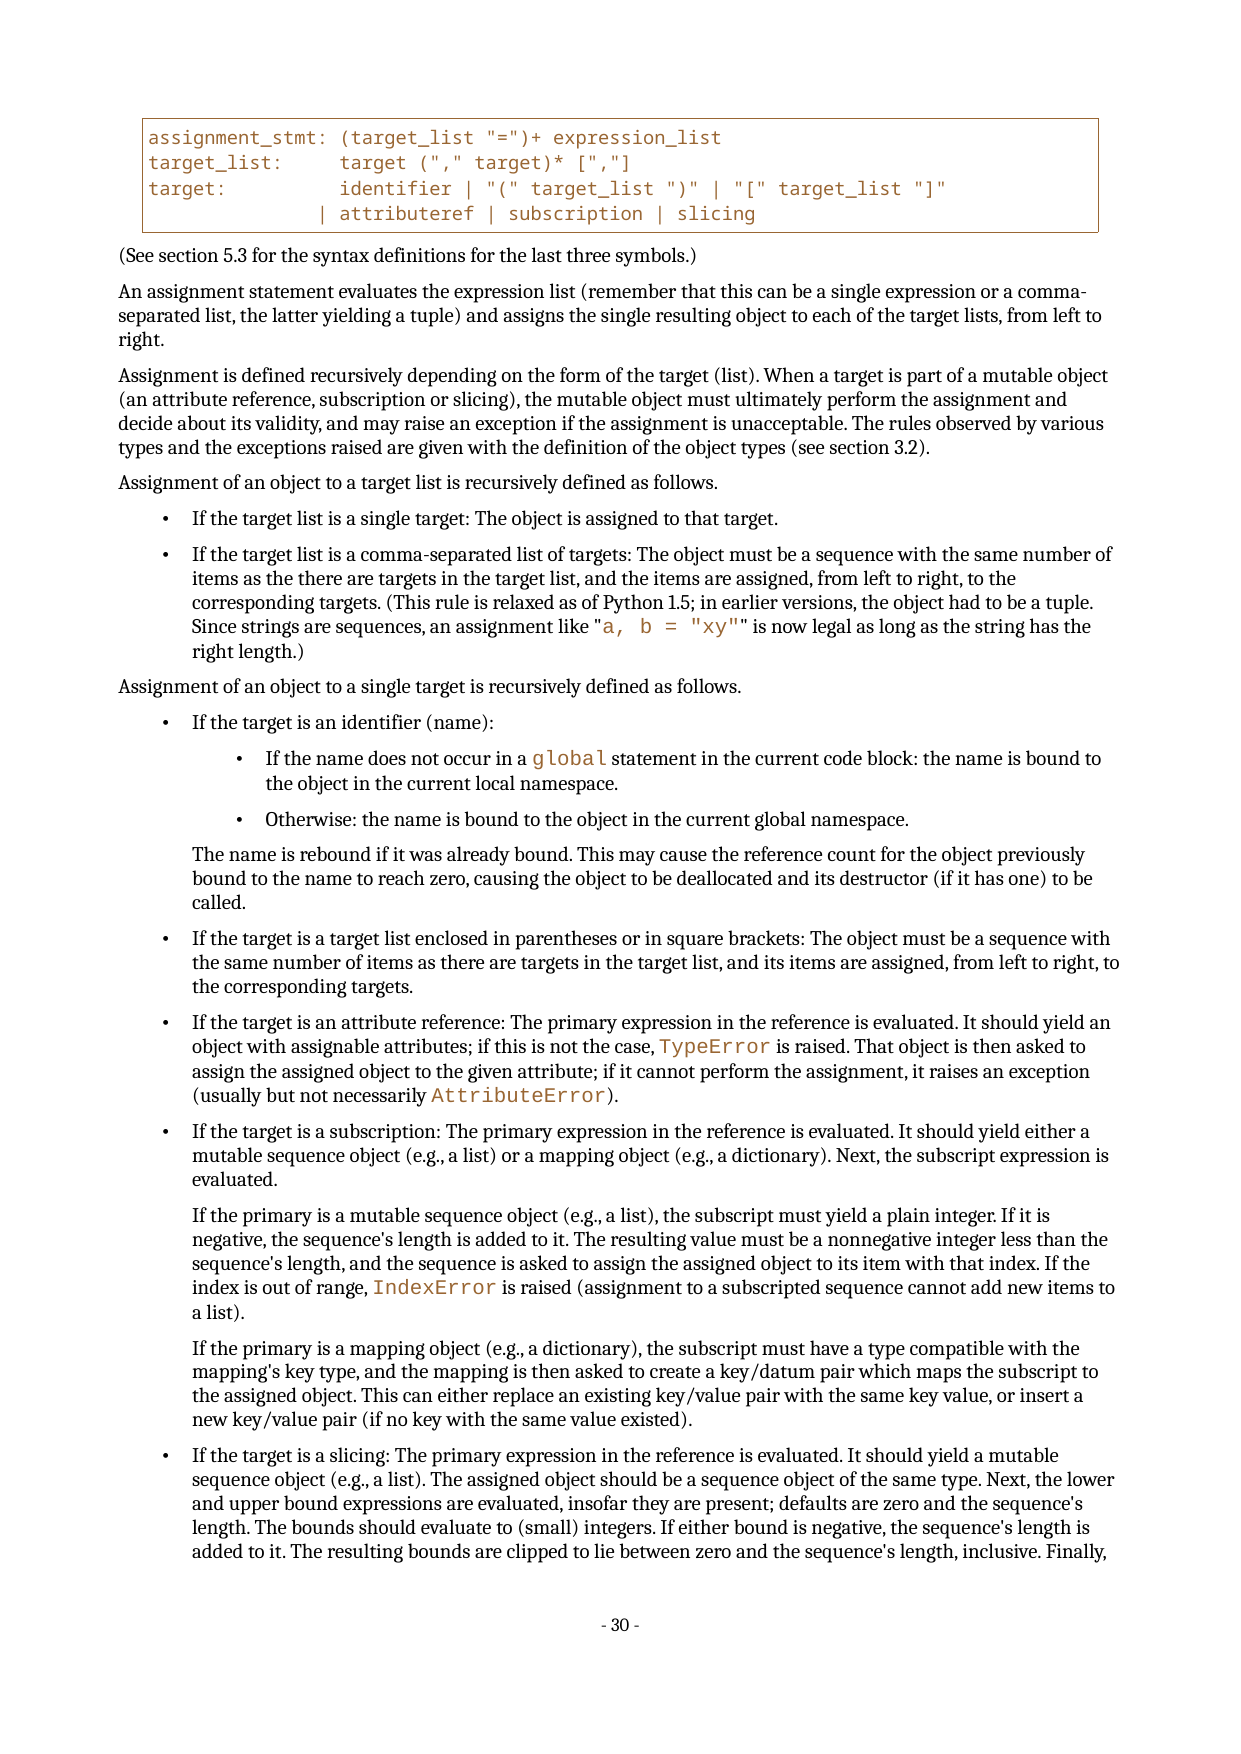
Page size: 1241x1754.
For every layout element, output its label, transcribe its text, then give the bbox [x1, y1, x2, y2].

text Assignment of an object to a single target is recursively defined as follows. [118, 675, 1122, 699]
list Otherwise: the name is bound to the object in the current global namespace. [236, 807, 1122, 831]
text (See section 5.3 for the syntax definitions for the last three symbols.) [118, 244, 1122, 268]
list If the primary is a mutable sequence object (e.g., a list), the subscript must yield a plain integer. If it is negative, the sequence's length is added to it. The resulting value must be a nonnegative integer less than the sequence's length, and the sequence is asked to assign the assigned object to its item with that index. If the index is out of range, IndexError is raised (assignment to a subscripted sequence cannot add new items to a list). [162, 1204, 1122, 1324]
text target: identifier | "(" target_list ")" | "[" target_list "]" [143, 169, 1098, 195]
text target_list: target ("," target)* [","] [143, 144, 1098, 169]
text Assignment is defined recursively depending on the form of the target (list). When a target is part of a mutable object (an attribute reference, subscription or slicing), the mutable object must ultimately perform the assignment and decide about its validity, and may raise an exception if the assignment is unacceptable. The rules observed by various types and the exceptions raised are given with the definition of the object types (see section 3.2). [118, 363, 1122, 459]
text assignment_stmt: (target_list "=")+ expression_list [143, 119, 1098, 144]
list The name is rebound if it was already bound. This may cause the reference count for the object previously bound to the name to reach zero, causing the object to be deallocated and its destructor (if it has one) to be called. [162, 843, 1122, 915]
list If the target is a subscription: The primary expression in the reference is evaluated. It should yield either a mutable sequence object (e.g., a list) or a mapping object (e.g., a dictionary). Next, the subscript expression is evaluated. [162, 1120, 1122, 1192]
list If the target is a slicing: The primary expression in the reference is evaluated. It should yield a mutable sequence object (e.g., a list). The assigned object should be a sequence object of the same type. Next, the lower and upper bound expressions are evaluated, insofar they are present; defaults are zero and the sequence's length. The bounds should evaluate to (small) integers. If either bound is negative, the sequence's length is added to it. The resulting bounds are clipped to lie between zero and the sequence's length, inclusive. Finally, [162, 1444, 1122, 1564]
text An assignment statement evaluates the expression list (remember that this can be a single expression or a comma-separated list, the latter yielding a tuple) and assigns the single resulting object to each of the target lists, from left to right. [118, 280, 1122, 352]
list If the target list is a comma-separated list of targets: The object must be a sequence with the same number of items as the there are targets in the target list, and the items are assigned, from left to right, to the corresponding targets. (This rule is relaxed as of Python 1.5; in earlier versions, the object had to be a tuple. Since strings are sequences, an assignment like "a, b = "xy"" is now legal as long as the string has the right length.) [162, 542, 1122, 663]
list If the target list is a single target: The object is assigned to that target. [162, 507, 1122, 531]
text | attributeref | subscription | slicing [143, 195, 1098, 232]
text Assignment of an object to a target list is recursively defined as follows. [118, 471, 1122, 495]
list If the target is a target list enclosed in parentheses or in square brackets: The object must be a sequence with the same number of items as there are targets in the target list, and its items are assigned, from left to right, to the corresponding targets. [162, 927, 1122, 998]
list If the name does not occur in a global statement in the current code block: the name is bound to the object in the current local namespace. [236, 747, 1122, 796]
list If the primary is a mapping object (e.g., a dictionary), the subscript must have a type compatible with the mapping's key type, and the mapping is then asked to create a key/datum pair which maps the subscript to the assigned object. This can either replace an existing key/value pair with the same key value, or insert a new key/value pair (if no key with the same value existed). [162, 1336, 1122, 1432]
list If the target is an attribute reference: The primary expression in the reference is evaluated. It should yield an object with assignable attributes; if this is not the case, TypeError is raised. That object is then asked to assign the assigned object to the given attribute; if it cannot perform the assignment, it raises an exception (usually but not necessarily AttributeError). [162, 1010, 1122, 1108]
list If the target is an identifier (name): [162, 711, 1122, 735]
